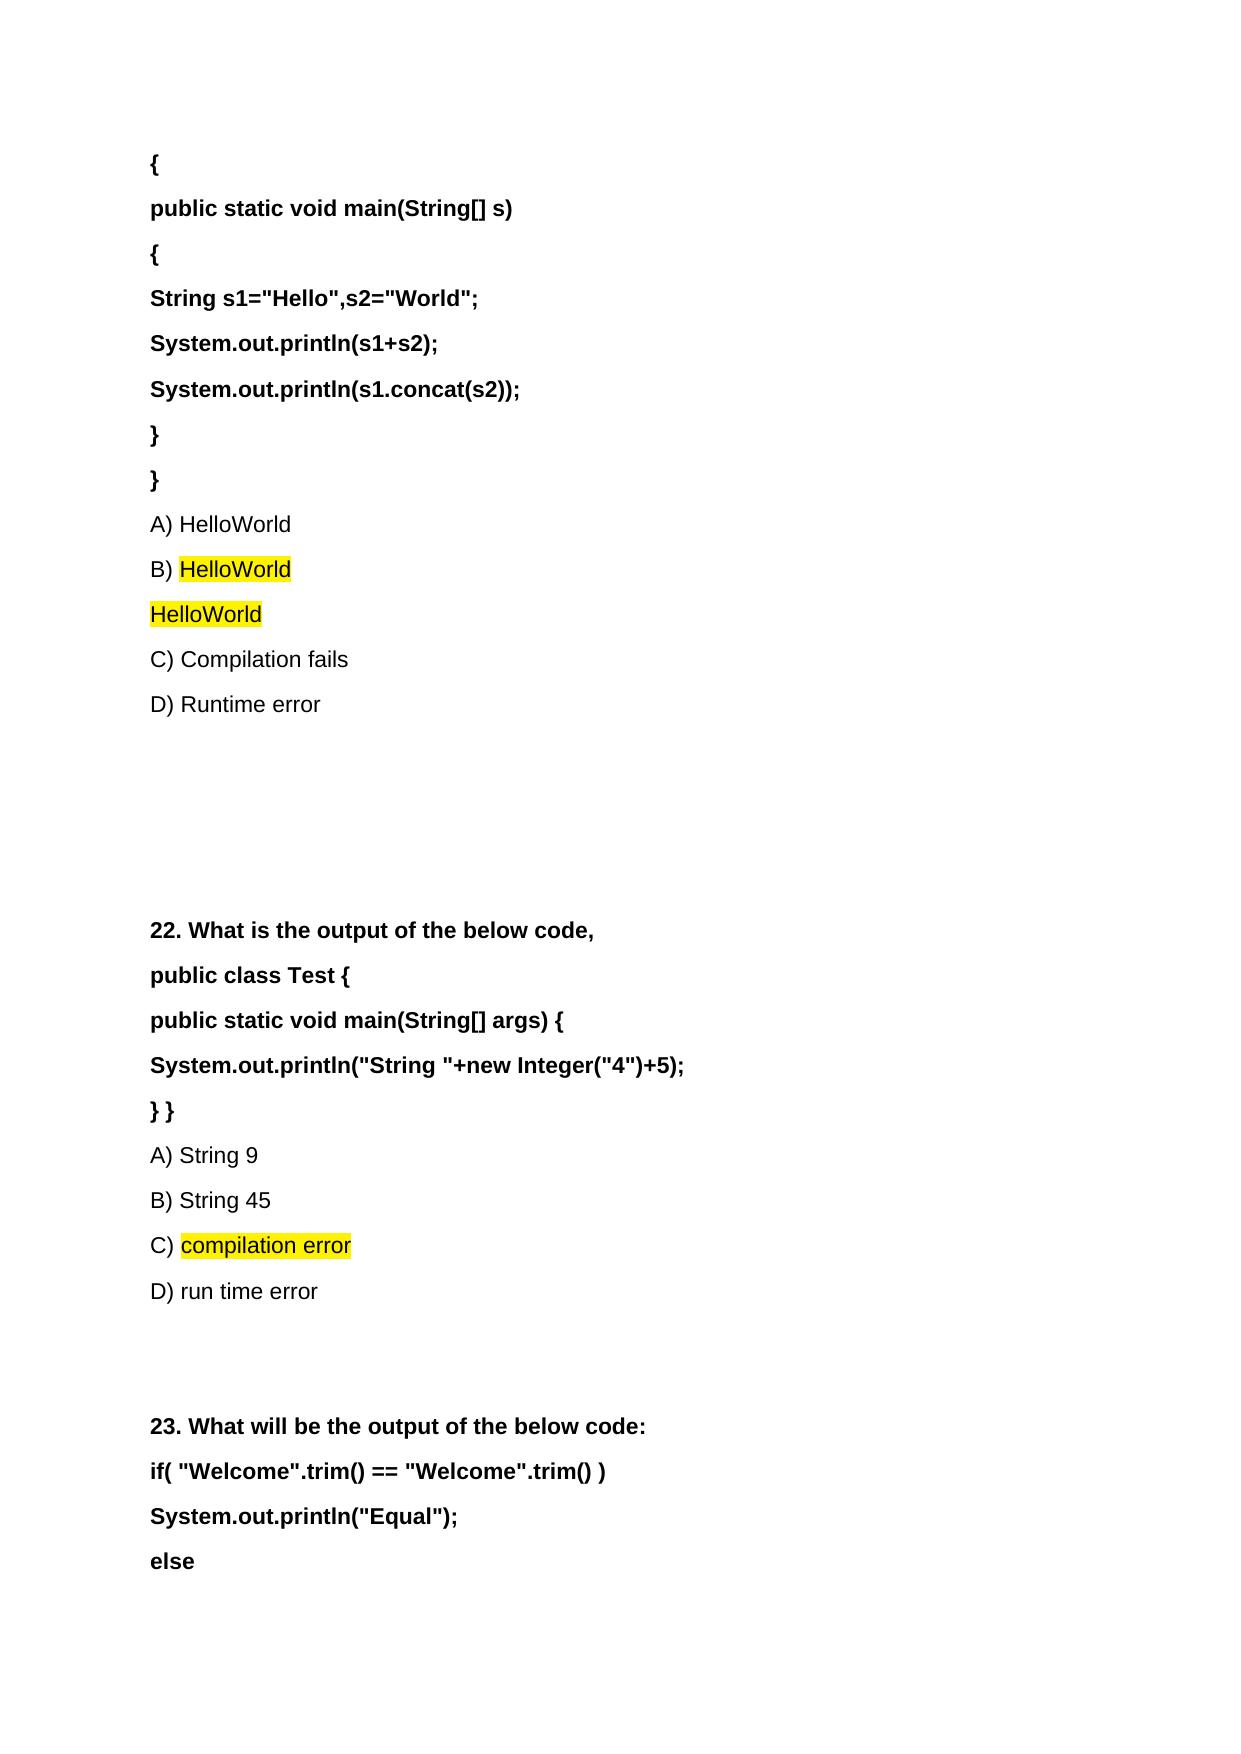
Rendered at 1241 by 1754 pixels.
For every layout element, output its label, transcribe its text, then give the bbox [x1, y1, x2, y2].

text B) String 45 [150, 1187, 1090, 1214]
text C) Compilation fails [150, 646, 1090, 672]
text System.out.println("Equal"); [150, 1503, 1090, 1529]
text A) String 9 [150, 1142, 1090, 1169]
text D) run time error [150, 1278, 1090, 1304]
text 23. What will be the output of the below code: [150, 1413, 1090, 1439]
text { [150, 150, 1090, 176]
text else [150, 1548, 1090, 1574]
text String s1="Hello",s2="World"; [150, 285, 1090, 312]
text } [150, 466, 1090, 492]
text public class Test { [150, 962, 1090, 988]
text HelloWorld [150, 601, 1090, 627]
text System.out.println("String "+new Integer("4")+5); [150, 1052, 1090, 1078]
text B) HelloWorld [150, 556, 1090, 582]
text public static void main(String[] args) { [150, 1007, 1090, 1033]
text public static void main(String[] s) [150, 195, 1090, 221]
text } } [150, 1097, 1090, 1123]
text System.out.println(s1+s2); [150, 330, 1090, 357]
text { [150, 240, 1090, 267]
text A) HelloWorld [150, 511, 1090, 537]
text } [150, 421, 1090, 447]
text C) compilation error [150, 1232, 1090, 1259]
text D) Runtime error [150, 691, 1090, 718]
text System.out.println(s1.concat(s2)); [150, 376, 1090, 402]
text 22. What is the output of the below code, [150, 917, 1090, 943]
text if( "Welcome".trim() == "Welcome".trim() ) [150, 1458, 1090, 1484]
